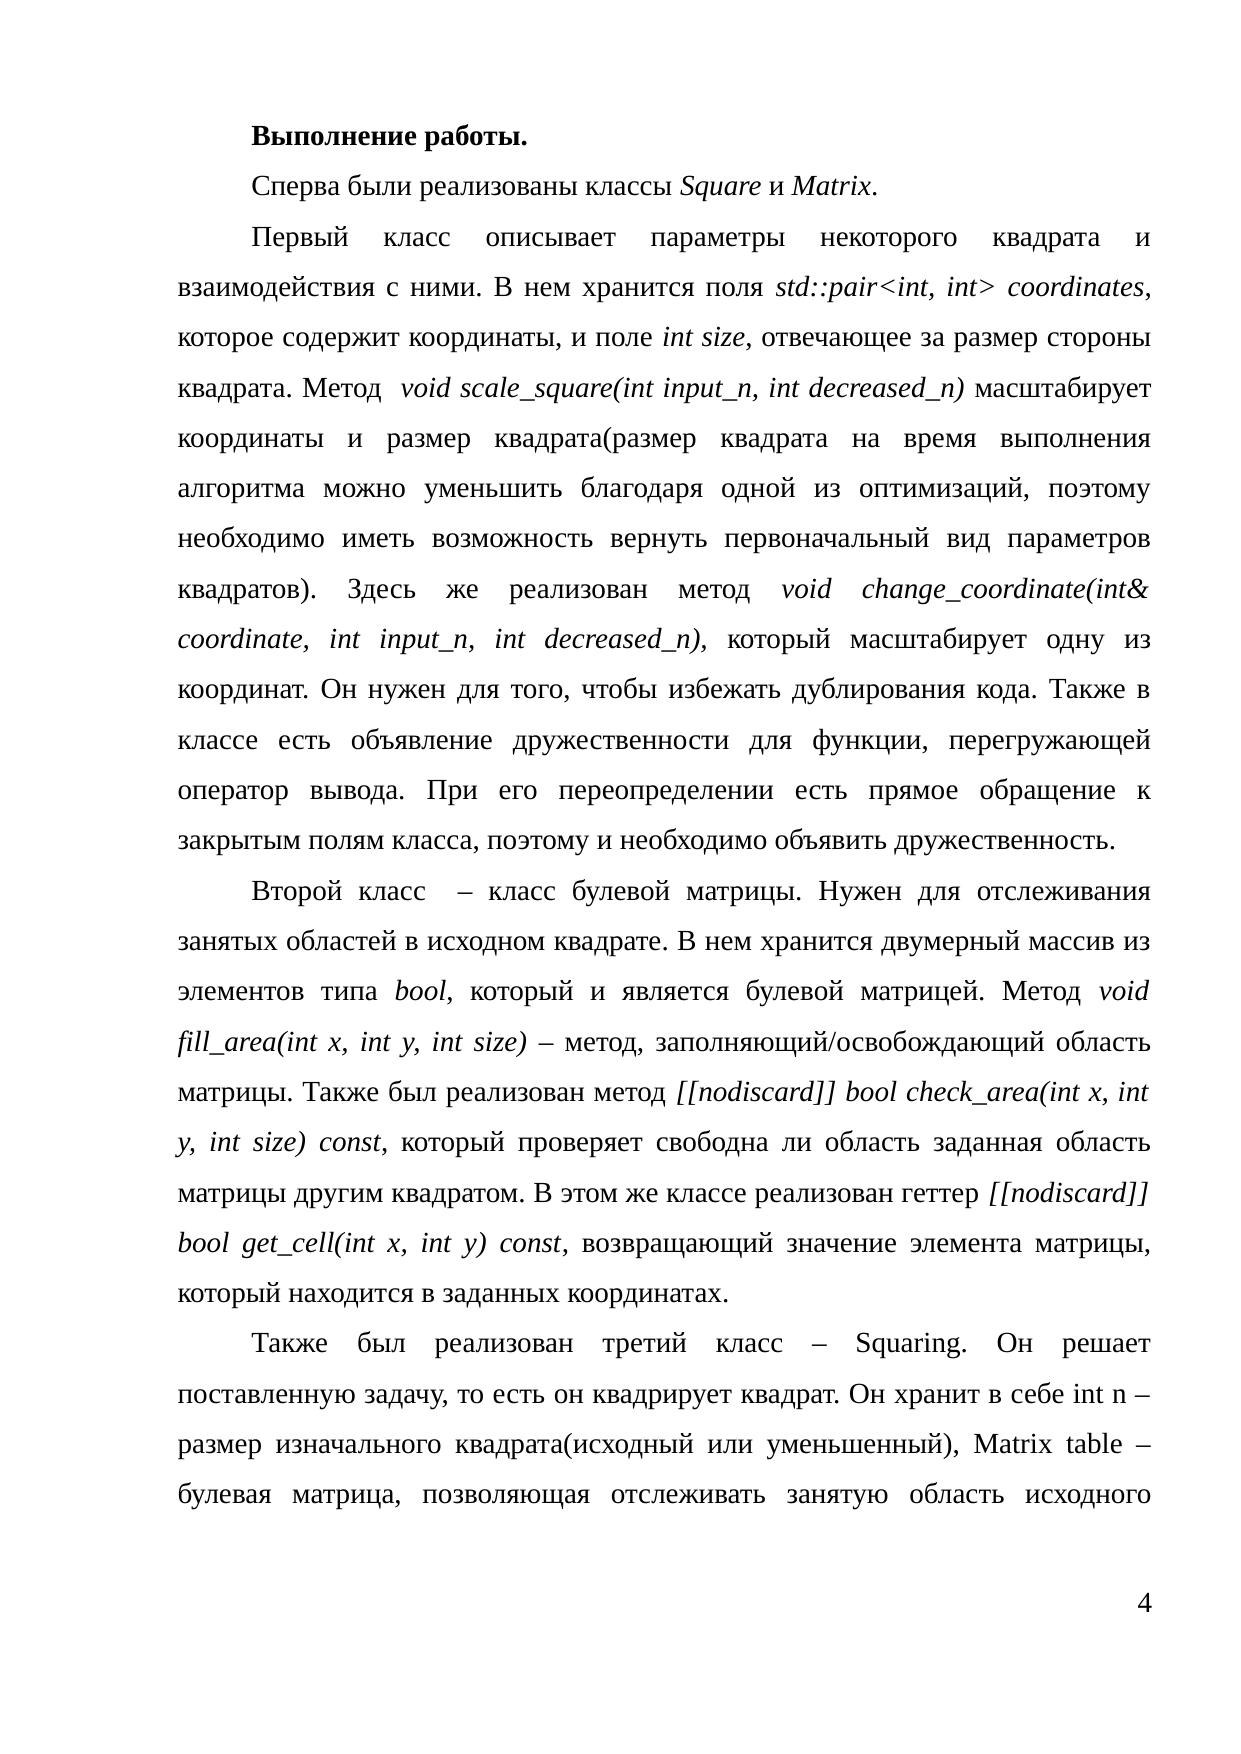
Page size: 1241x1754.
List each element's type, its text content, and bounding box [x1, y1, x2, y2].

text Второй класс – класс булевой матрицы. Нужен для отслеживания занятых областей в исходном квадрате. В нем хранится двумерный массив из элементов типа bool, который и является булевой матрицей. Метод void fill_area(int x, int y, int size) – метод, заполняющий/освобождающий область матрицы. Также был реализован метод [[nodiscard]] bool check_area(int x, int y, int size) const, который проверяет свободна ли область заданная область матрицы другим квадратом. В этом же классе реализован геттер [[nodiscard]] bool get_cell(int x, int y) const, возвращающий значение элемента матрицы, который находится в заданных координатах. [177, 873, 1152, 1309]
text Также был реализован третий класс – Squaring. Он решает поставленную задачу, то есть он квадрирует квадрат. Он хранит в себе int n – размер изначального квадрата(исходный или уменьшенный), Matrix table – булевая матрица, позволяющая отслеживать занятую область исходного [177, 1326, 1152, 1510]
text Первый класс описывает параметры некоторого квадрата и взаимодействия с ними. В нем хранится поля std::pair<int, int> coordinates, которое содержит координаты, и поле int size, отвечающее за размер стороны квадрата. Метод void scale_square(int input_n, int decreased_n) масштабирует координаты и размер квадрата(размер квадрата на время выполнения алгоритма можно уменьшить благодаря одной из оптимизаций, поэтому необходимо иметь возможность вернуть первоначальный вид параметров квадратов). Здесь же реализован метод void change_coordinate(int& coordinate, int input_n, int decreased_n), который масштабирует одну из координат. Он нужен для того, чтобы избежать дублирования кода. Также в классе есть объявление дружественности для функции, перегружающей оператор вывода. При его переопределении есть прямое обращение к закрытым полям класса, поэтому и необходимо объявить дружественность. [177, 219, 1152, 856]
subtitle Выполнение работы. [177, 118, 1152, 152]
text Сперва были реализованы классы Square и Matrix. [177, 168, 1152, 202]
